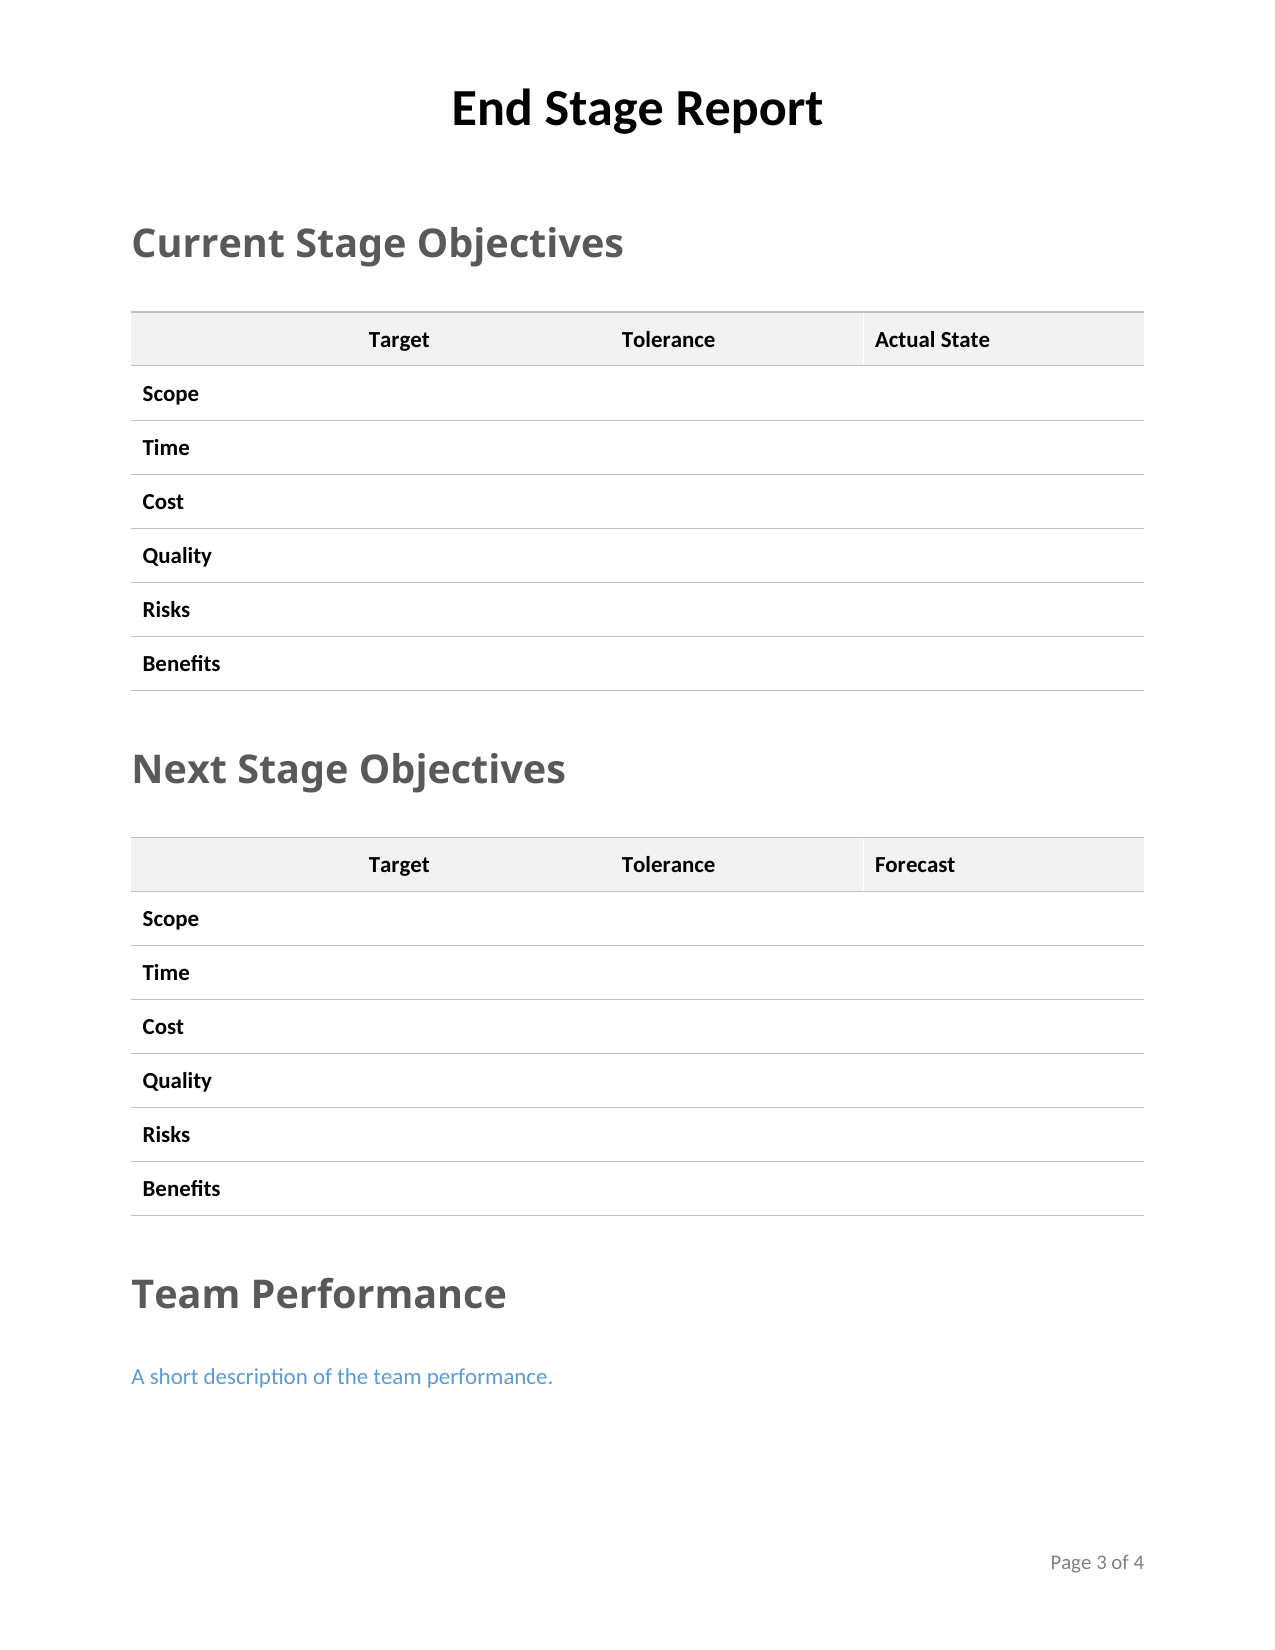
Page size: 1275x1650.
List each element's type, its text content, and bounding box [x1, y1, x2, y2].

table_cell [864, 529, 1144, 582]
table_cell [357, 637, 610, 690]
table_cell [357, 1054, 610, 1107]
table_cell [610, 1162, 863, 1215]
table_cell [357, 1162, 610, 1215]
table_header Target [357, 838, 610, 891]
table_cell [864, 892, 1144, 945]
table_cell [610, 946, 863, 999]
table_cell Time [131, 946, 357, 999]
table_cell [357, 1000, 610, 1053]
table_header Actual State [864, 313, 1144, 365]
table_cell [357, 421, 610, 473]
table_cell [864, 475, 1144, 528]
table_cell [357, 529, 610, 582]
table_cell Scope [131, 366, 357, 419]
table_cell Cost [131, 1000, 357, 1053]
table_cell Quality [131, 529, 357, 582]
subtitle Team Performance [131, 1266, 1144, 1320]
table_cell [864, 1162, 1144, 1215]
table_cell [610, 529, 863, 582]
table_cell [357, 583, 610, 636]
table_cell [357, 366, 610, 419]
table_cell [357, 946, 610, 999]
table_cell [610, 1000, 863, 1053]
table_cell Quality [131, 1054, 357, 1107]
table_header Forecast [864, 838, 1144, 891]
table_header Tolerance [610, 313, 863, 365]
table_header Target [357, 313, 610, 365]
table_cell [610, 1108, 863, 1161]
table_cell Risks [131, 583, 357, 636]
table_cell Benefits [131, 637, 357, 690]
table_cell [864, 637, 1144, 690]
table_cell [357, 892, 610, 945]
table_cell [864, 946, 1144, 999]
table_cell [864, 366, 1144, 419]
table_header [131, 838, 357, 891]
table_cell Benefits [131, 1162, 357, 1215]
table_cell Cost [131, 475, 357, 528]
table_cell [610, 892, 863, 945]
table_cell Time [131, 421, 357, 473]
table_cell [610, 475, 863, 528]
table_cell [864, 1054, 1144, 1107]
table_header [131, 313, 357, 365]
text A short description of the team performance. [131, 1362, 1144, 1390]
table_cell [864, 583, 1144, 636]
table_cell [357, 1108, 610, 1161]
table_cell Risks [131, 1108, 357, 1161]
table_header Tolerance [610, 838, 863, 891]
table_cell [864, 1108, 1144, 1161]
table_cell [610, 583, 863, 636]
table_cell [610, 637, 863, 690]
table_cell [610, 421, 863, 473]
subtitle Next Stage Objectives [131, 741, 1144, 795]
table_cell [610, 1054, 863, 1107]
table_cell Scope [131, 892, 357, 945]
table_cell [610, 366, 863, 419]
table_cell [864, 1000, 1144, 1053]
table_cell [357, 475, 610, 528]
subtitle Current Stage Objectives [131, 216, 1144, 269]
table_cell [864, 421, 1144, 473]
